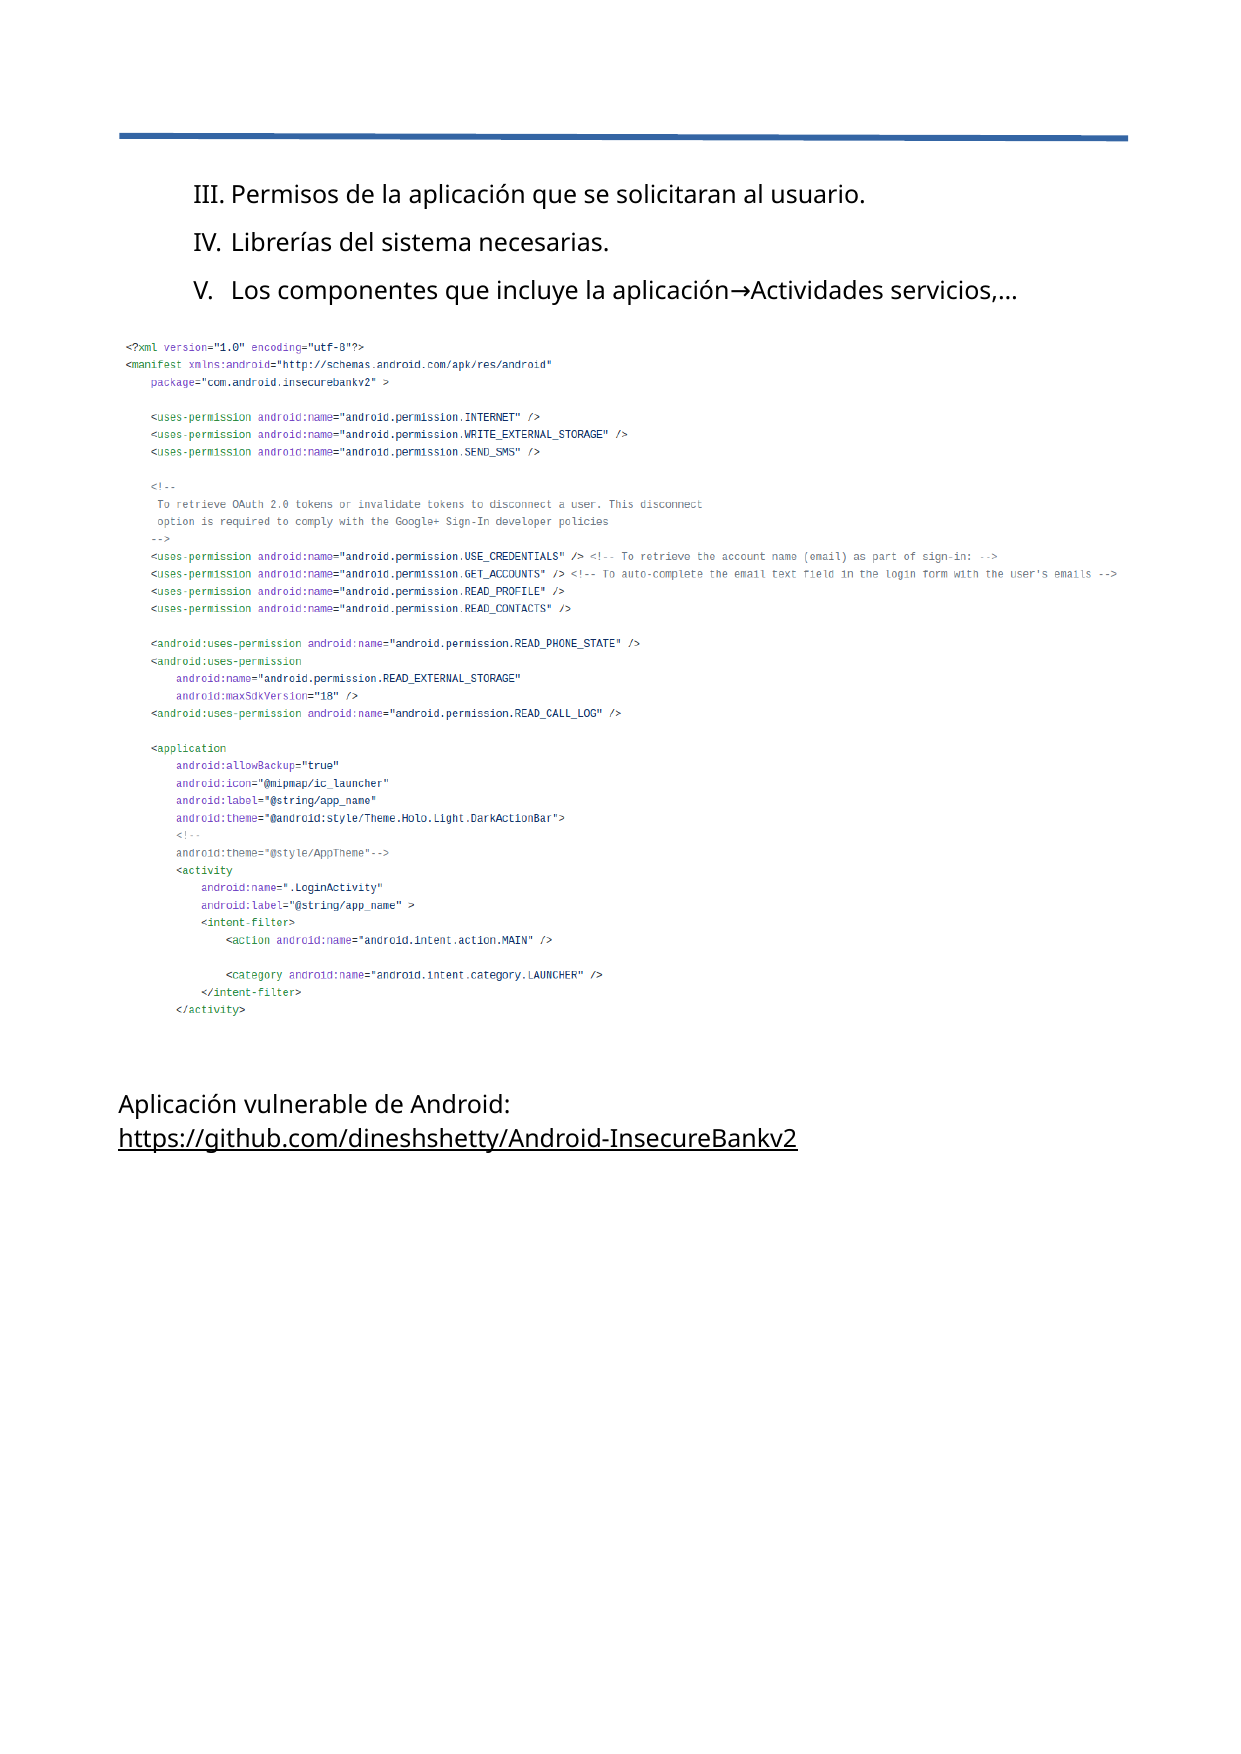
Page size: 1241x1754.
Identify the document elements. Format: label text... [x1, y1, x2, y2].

text Aplicación vulnerable de Android: [118, 1086, 1122, 1120]
list Los componentes que incluye la aplicación→Actividades servicios,… [193, 272, 1122, 306]
picture [118, 340, 1123, 1019]
list Librerías del sistema necesarias. [193, 224, 1122, 258]
text https://github.com/dineshshetty/Android-InsecureBankv2 [118, 1120, 1122, 1154]
list Permisos de la aplicación que se solicitaran al usuario. [193, 176, 1122, 210]
